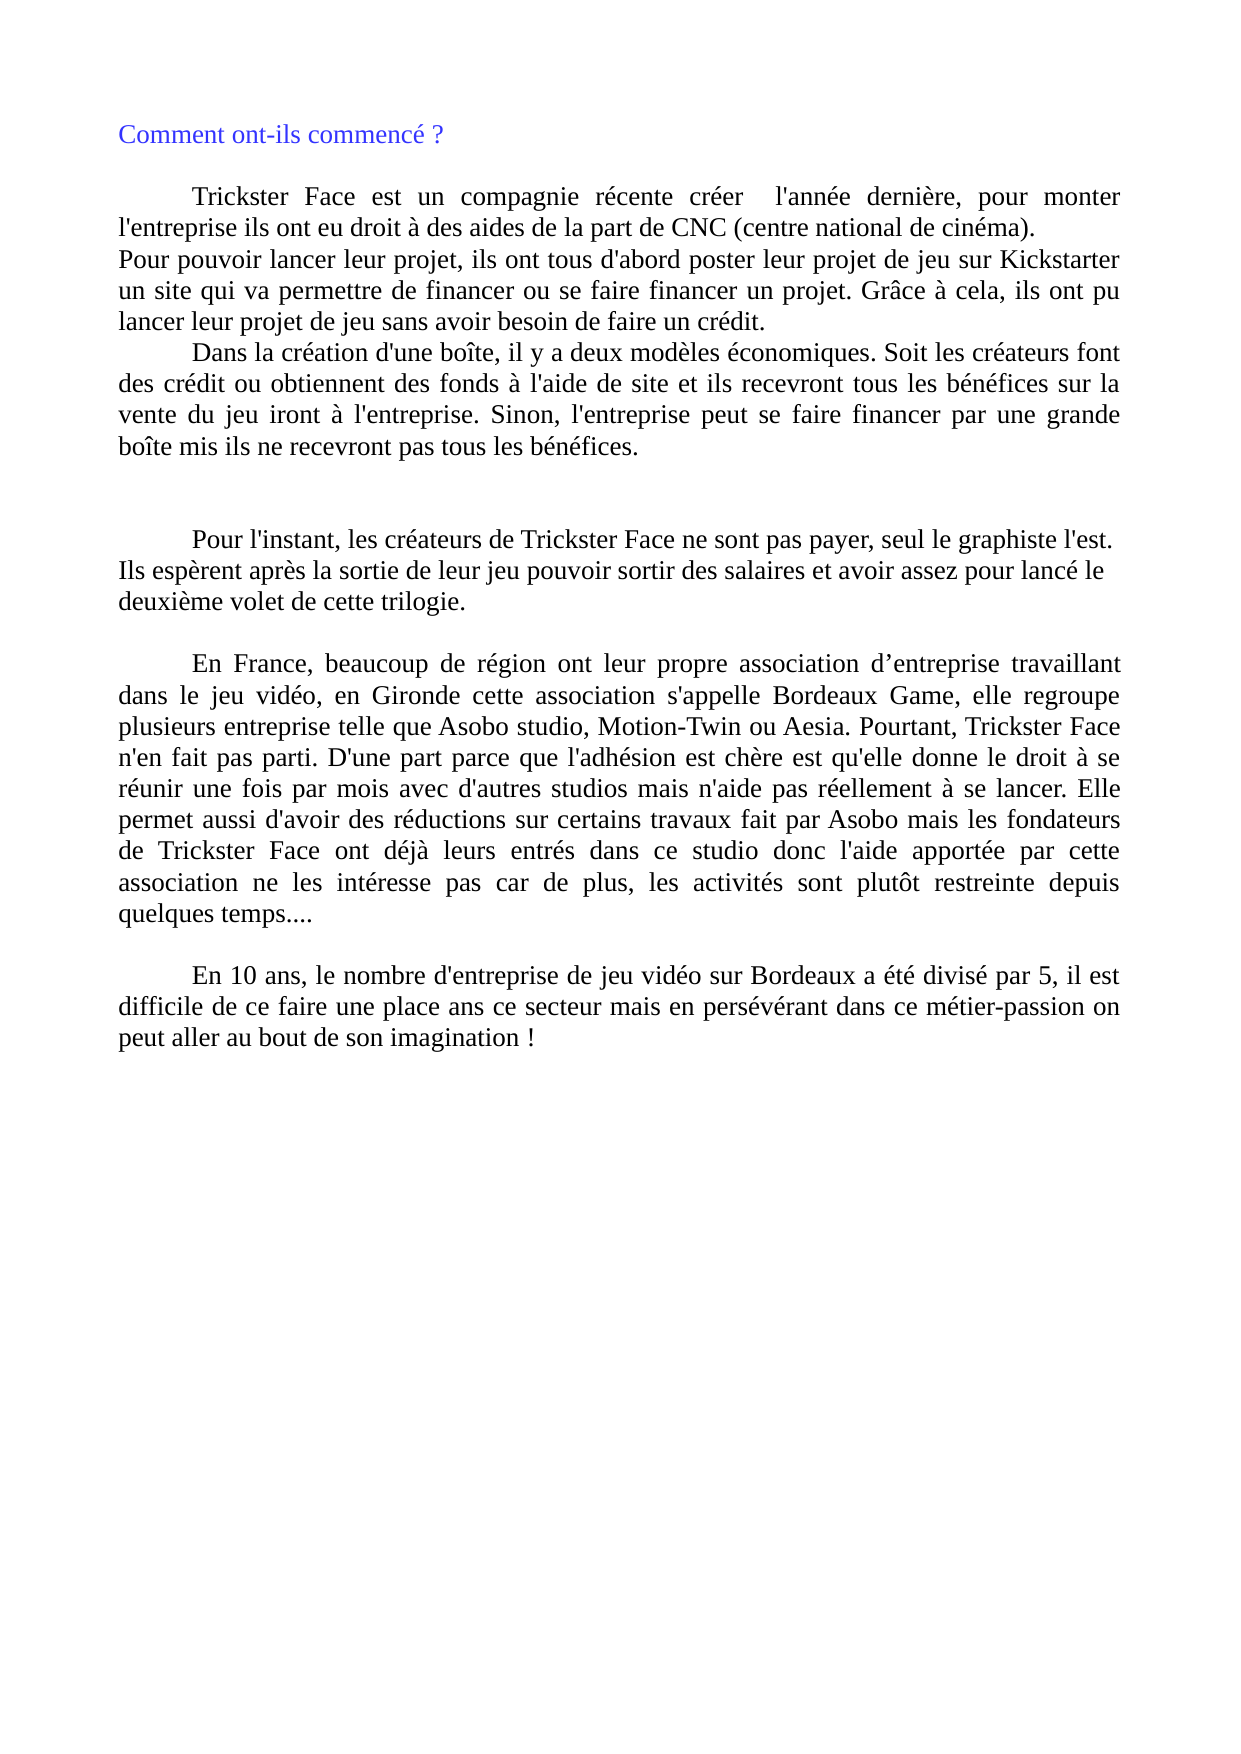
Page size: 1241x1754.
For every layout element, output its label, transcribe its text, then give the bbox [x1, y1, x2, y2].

text En 10 ans, le nombre d'entreprise de jeu vidéo sur Bordeaux a été divisé par 5, il est difficile de ce faire une place ans ce secteur mais en persévérant dans ce métier-passion on peut aller au bout de son imagination ! [118, 959, 1122, 1052]
text Pour l'instant, les créateurs de Trickster Face ne sont pas payer, seul le graphiste l'est. Ils espèrent après la sortie de leur jeu pouvoir sortir des salaires et avoir assez pour lancé le deuxième volet de cette trilogie. [118, 523, 1122, 616]
text Comment ont-ils commencé ? [118, 118, 1122, 149]
text En France, beaucoup de région ont leur propre association d’entreprise travaillant dans le jeu vidéo, en Gironde cette association s'appelle Bordeaux Game, elle regroupe plusieurs entreprise telle que Asobo studio, Motion-Twin ou Aesia. Pourtant, Trickster Face n'en fait pas parti. D'une part parce que l'adhésion est chère est qu'elle donne le droit à se réunir une fois par mois avec d'autres studios mais n'aide pas réellement à se lancer. Elle permet aussi d'avoir des réductions sur certains travaux fait par Asobo mais les fondateurs de Trickster Face ont déjà leurs entrés dans ce studio donc l'aide apportée par cette association ne les intéresse pas car de plus, les activités sont plutôt restreinte depuis quelques temps.... [118, 648, 1122, 928]
text Trickster Face est un compagnie récente créer l'année dernière, pour monter l'entreprise ils ont eu droit à des aides de la part de CNC (centre national de cinéma). [118, 180, 1122, 243]
text Dans la création d'une boîte, il y a deux modèles économiques. Soit les créateurs font des crédit ou obtiennent des fonds à l'aide de site et ils recevront tous les bénéfices sur la vente du jeu iront à l'entreprise. Sinon, l'entreprise peut se faire financer par une grande boîte mis ils ne recevront pas tous les bénéfices. [118, 336, 1122, 461]
text Pour pouvoir lancer leur projet, ils ont tous d'abord poster leur projet de jeu sur Kickstarter un site qui va permettre de financer ou se faire financer un projet. Grâce à cela, ils ont pu lancer leur projet de jeu sans avoir besoin de faire un crédit. [118, 243, 1122, 336]
